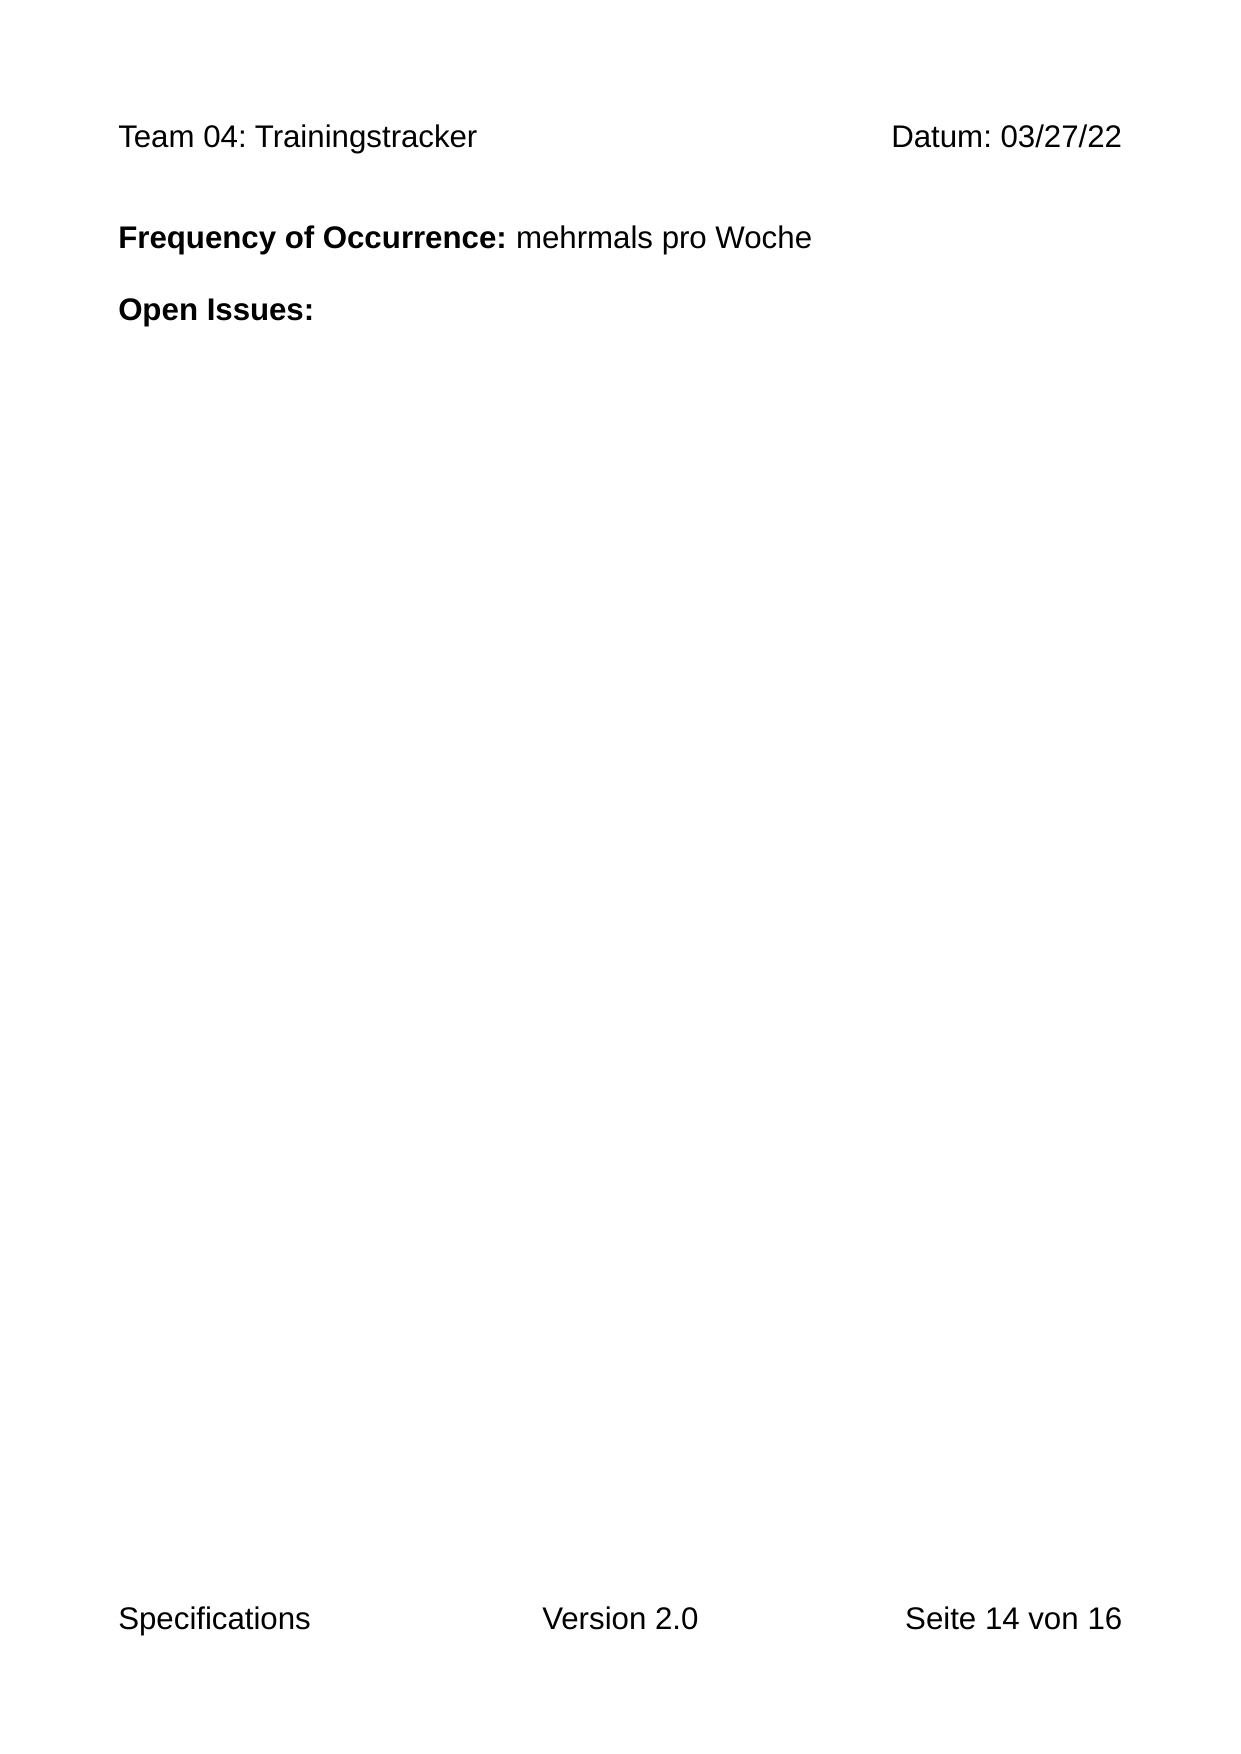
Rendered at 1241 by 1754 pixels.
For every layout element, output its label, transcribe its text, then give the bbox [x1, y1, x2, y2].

text Frequency of Occurrence: mehrmals pro Woche [118, 183, 1122, 255]
text Open Issues: [118, 255, 1122, 327]
